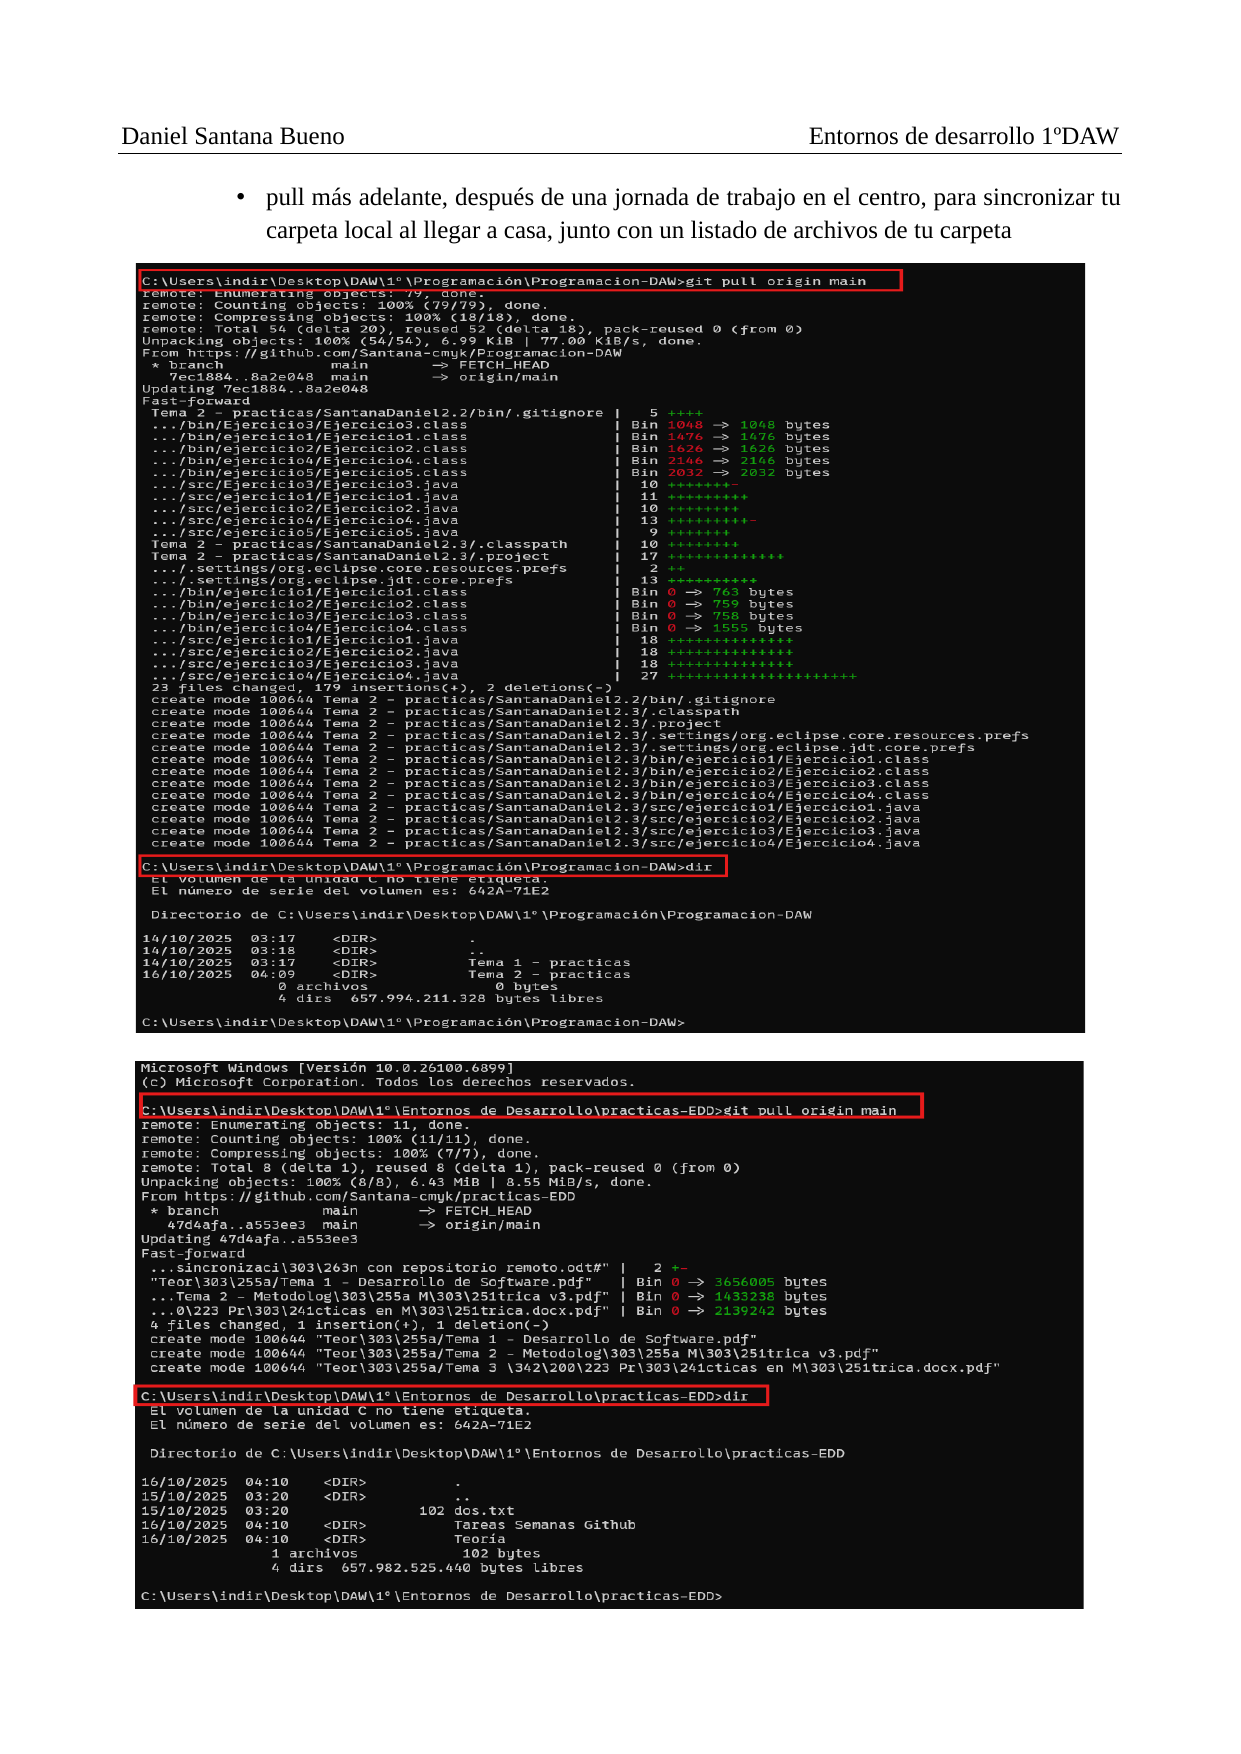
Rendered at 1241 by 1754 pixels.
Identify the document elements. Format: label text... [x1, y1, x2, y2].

picture [132, 1061, 1084, 1609]
list pull más adelante, después de una jornada de trabajo en el centro, para sincronizar tu carpeta local al llegar a casa, junto con un listado de archivos de tu carpeta [236, 182, 1122, 244]
picture [135, 263, 1086, 1033]
